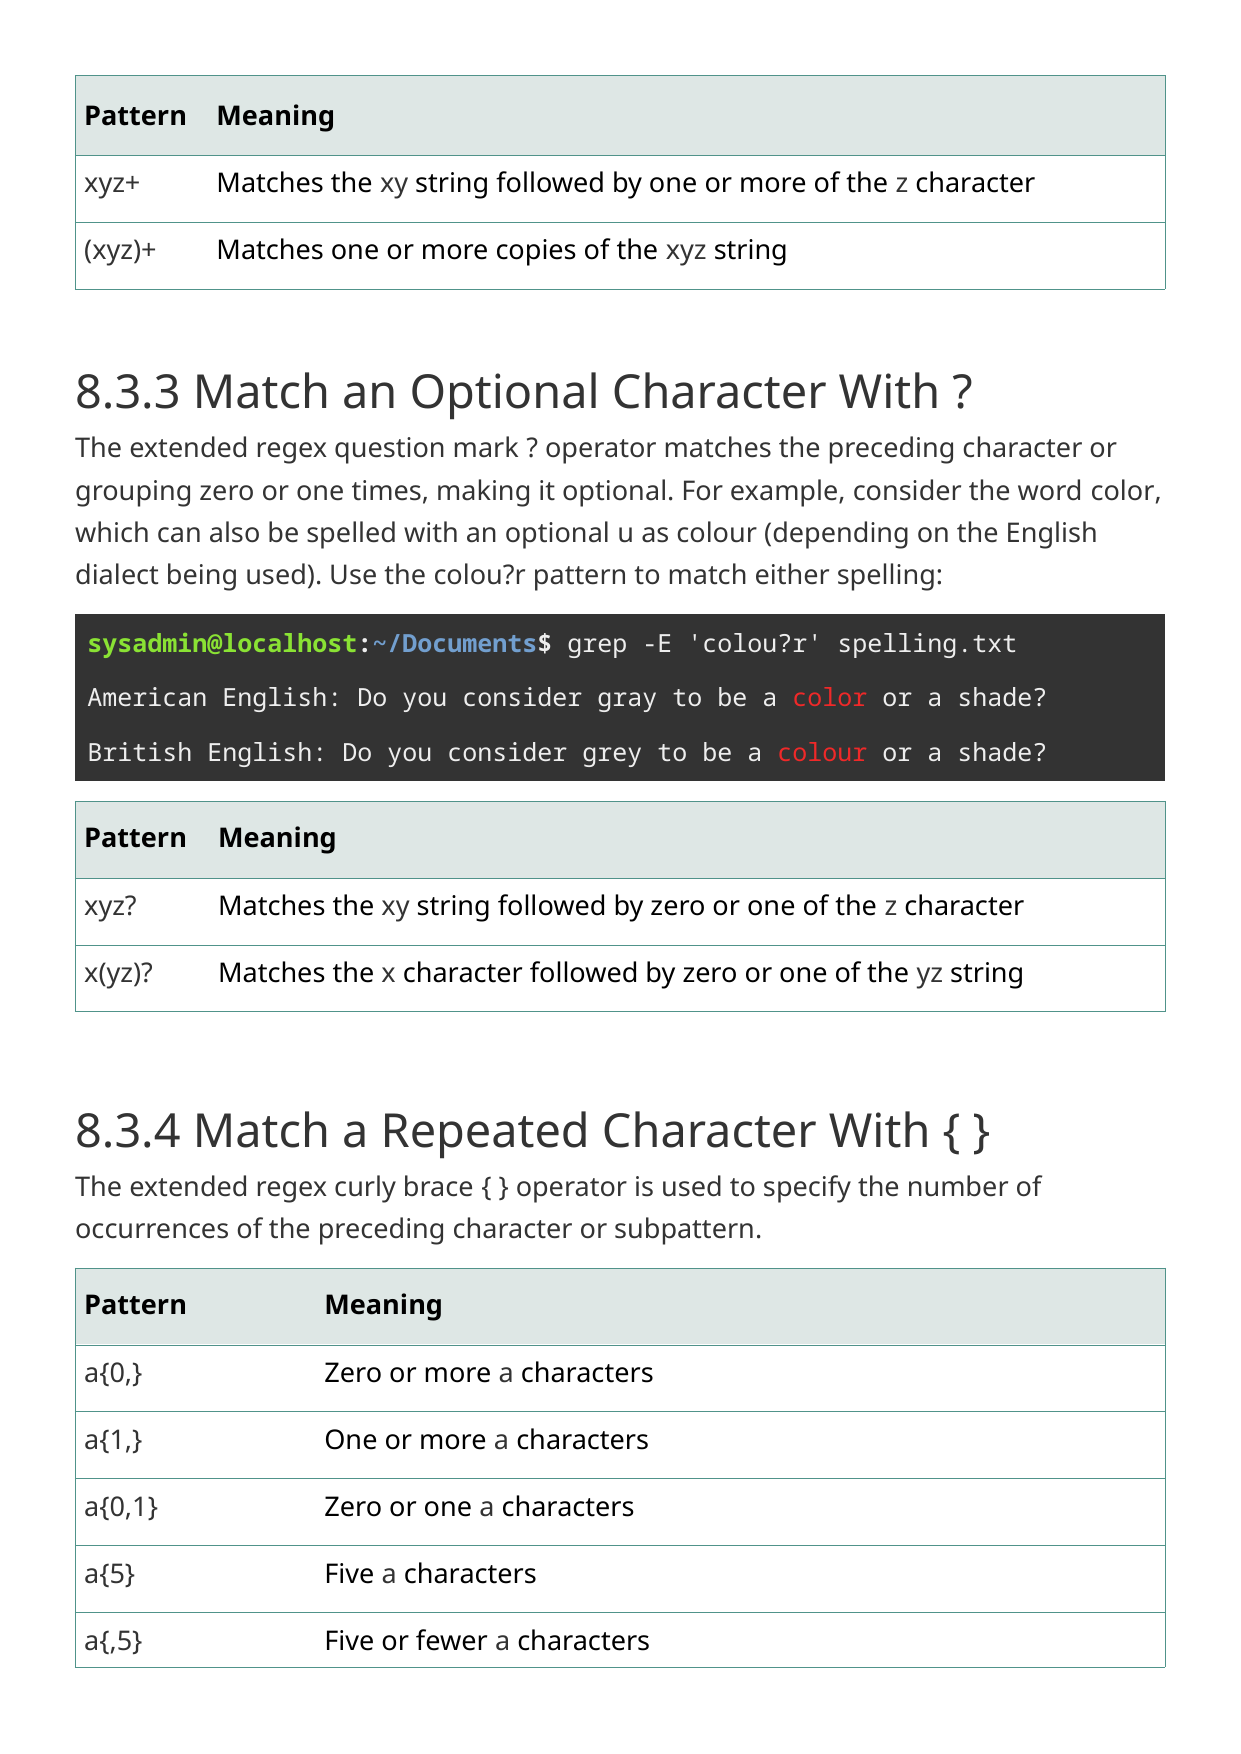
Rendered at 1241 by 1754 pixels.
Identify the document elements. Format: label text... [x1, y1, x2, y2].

text American English: Do you consider gray to be a color or a shade? [75, 668, 1165, 714]
text sysadmin@localhost:~/Documents$ grep -E 'colou?r' spelling.txt [75, 614, 1165, 660]
table_cell a{,5} [76, 1613, 315, 1667]
text The extended regex question mark ? operator matches the preceding character or grouping zero or one times, making it optional. For example, consider the word color, which can also be spelled with an optional u as colour (depending on the English dialect being used). Use the colou?r pattern to match either spelling: [75, 428, 1165, 593]
table_header Pattern [76, 802, 209, 878]
table_cell a{0,} [76, 1346, 315, 1411]
table_cell One or more a characters [315, 1412, 1165, 1478]
table_header Pattern [76, 76, 207, 155]
table_cell Matches one or more copies of the xyz string [207, 223, 1165, 289]
table_header Meaning [209, 802, 1165, 878]
table_cell a{1,} [76, 1412, 315, 1478]
table_cell Zero or one a characters [315, 1479, 1165, 1545]
table_header Meaning [315, 1269, 1165, 1344]
table_cell xyz? [76, 879, 209, 944]
table_cell Matches the xy string followed by one or more of the z character [207, 156, 1165, 222]
table_header Pattern [76, 1269, 315, 1344]
subtitle 8.3.4 Match a Repeated Character With { } [75, 1097, 1165, 1161]
table_cell Matches the xy string followed by zero or one of the z character [209, 879, 1165, 944]
table_cell Matches the x character followed by zero or one of the yz string [209, 946, 1165, 1011]
table_cell (xyz)+ [76, 223, 207, 289]
subtitle 8.3.3 Match an Optional Character With ? [75, 359, 1165, 422]
table_header Meaning [207, 76, 1165, 155]
table_cell Five or fewer a characters [315, 1613, 1165, 1667]
text The extended regex curly brace { } operator is used to specify the number of occurrences of the preceding character or subpattern. [75, 1167, 1165, 1247]
table_cell Five a characters [315, 1546, 1165, 1612]
table_cell a{5} [76, 1546, 315, 1612]
table_cell a{0,1} [76, 1479, 315, 1545]
table_cell x(yz)? [76, 946, 209, 1011]
table_cell xyz+ [76, 156, 207, 222]
text British English: Do you consider grey to be a colour or a shade? [75, 722, 1165, 781]
table_cell Zero or more a characters [315, 1346, 1165, 1411]
